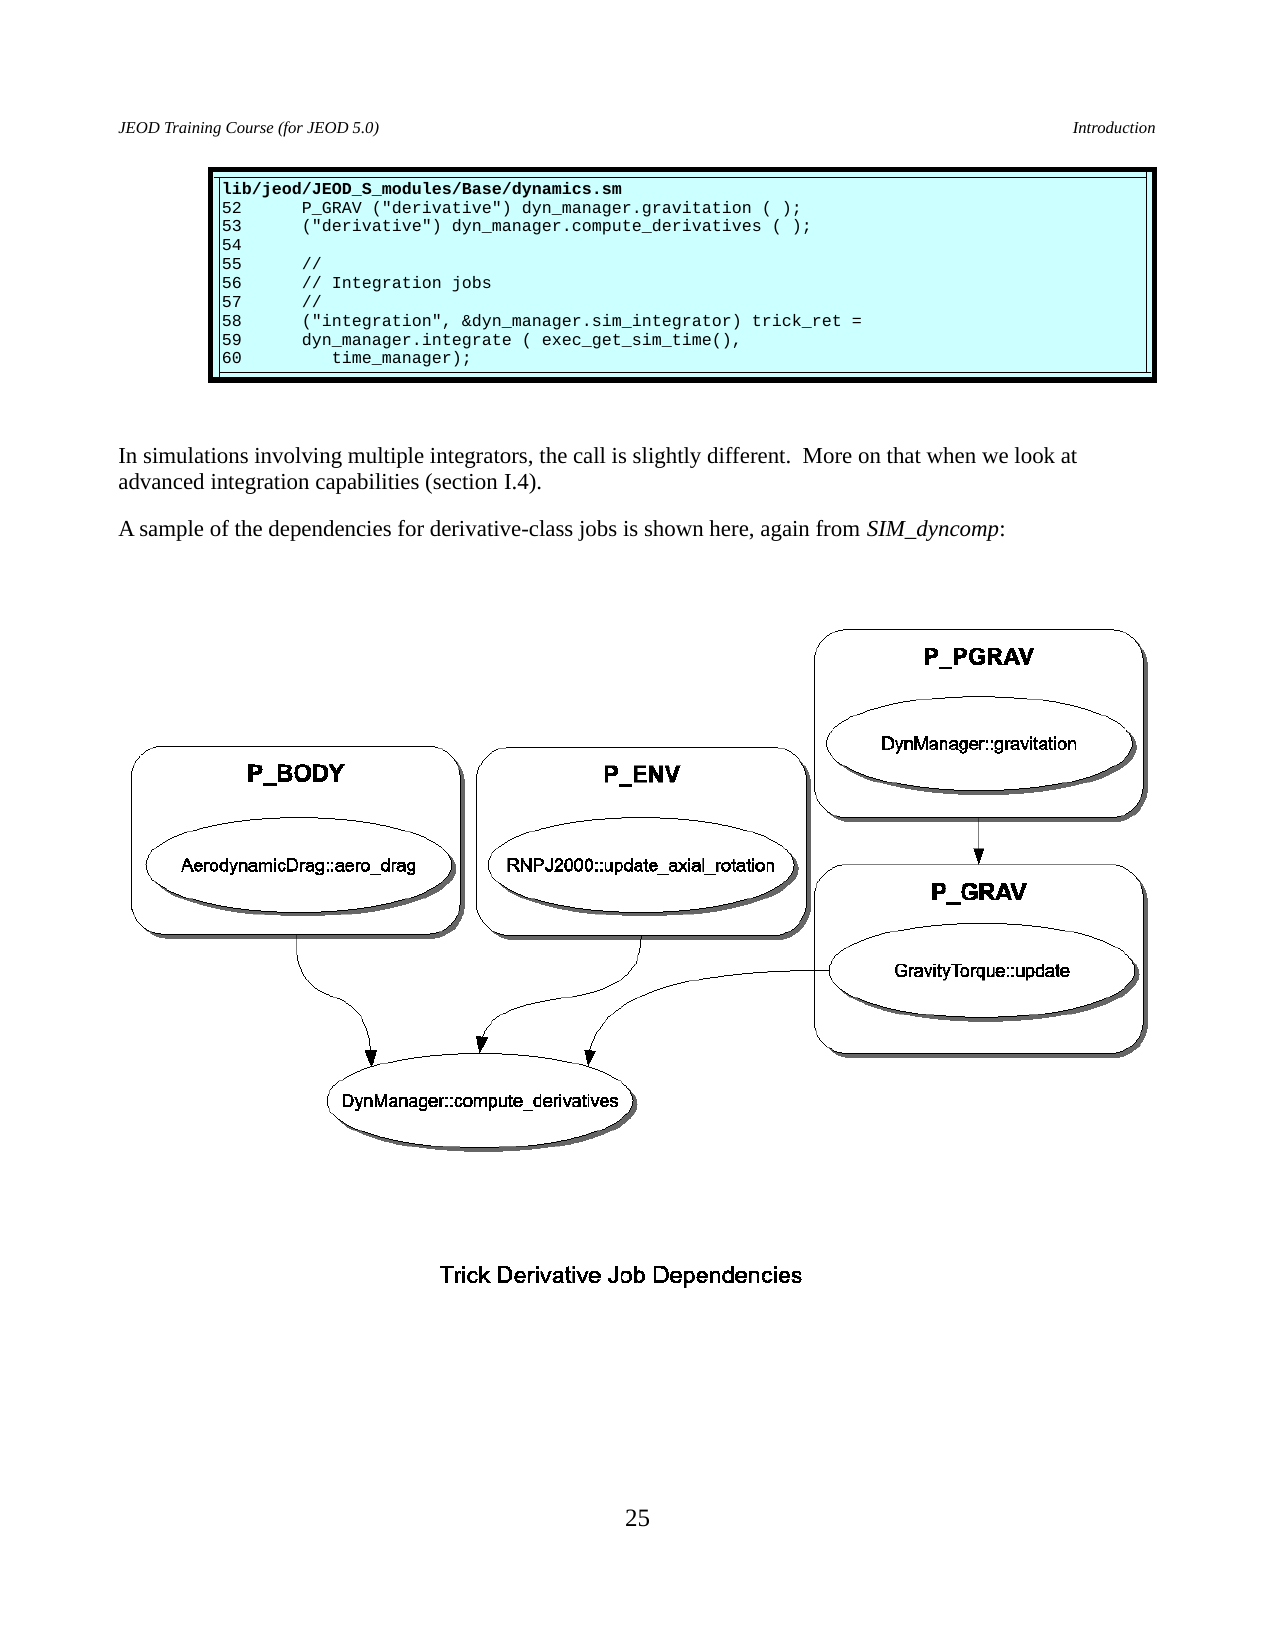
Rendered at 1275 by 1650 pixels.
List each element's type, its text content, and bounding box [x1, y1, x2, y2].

text In simulations involving multiple integrators, the call is slightly different. More on that when we look at advanced integration capabilities (section I.4). [118, 442, 1157, 494]
text [220, 373, 1152, 377]
text 59 dyn_manager.integrate ( exec_get_sim_time(), [220, 318, 1146, 336]
text 54 [220, 223, 1146, 242]
text 58 ("integration", &dyn_manager.sim_integrator) trick_ret = [220, 299, 1146, 318]
text 52 P_GRAV ("derivative") dyn_manager.gravitation ( ); [220, 186, 1146, 204]
text 55 // [220, 242, 1146, 261]
text 60 time_manager); [220, 336, 1146, 372]
text lib/jeod/JEOD_S_modules/Base/dynamics.sm [213, 172, 1146, 177]
text lib/jeod/JEOD_S_modules/Base/dynamics.sm [220, 178, 1146, 186]
text A sample of the dependencies for derivative-class jobs is shown here, again from SIM_dyncomp: [118, 515, 1157, 542]
text 57 // [220, 280, 1146, 299]
text 54 [213, 223, 219, 242]
text 57 // [213, 280, 219, 299]
text 55 // [213, 242, 219, 261]
text 54 [1147, 223, 1152, 242]
text 56 // Integration jobs [220, 261, 1146, 280]
picture [118, 550, 1157, 1329]
text 53 ("derivative") dyn_manager.compute_derivatives ( ); [220, 204, 1146, 223]
